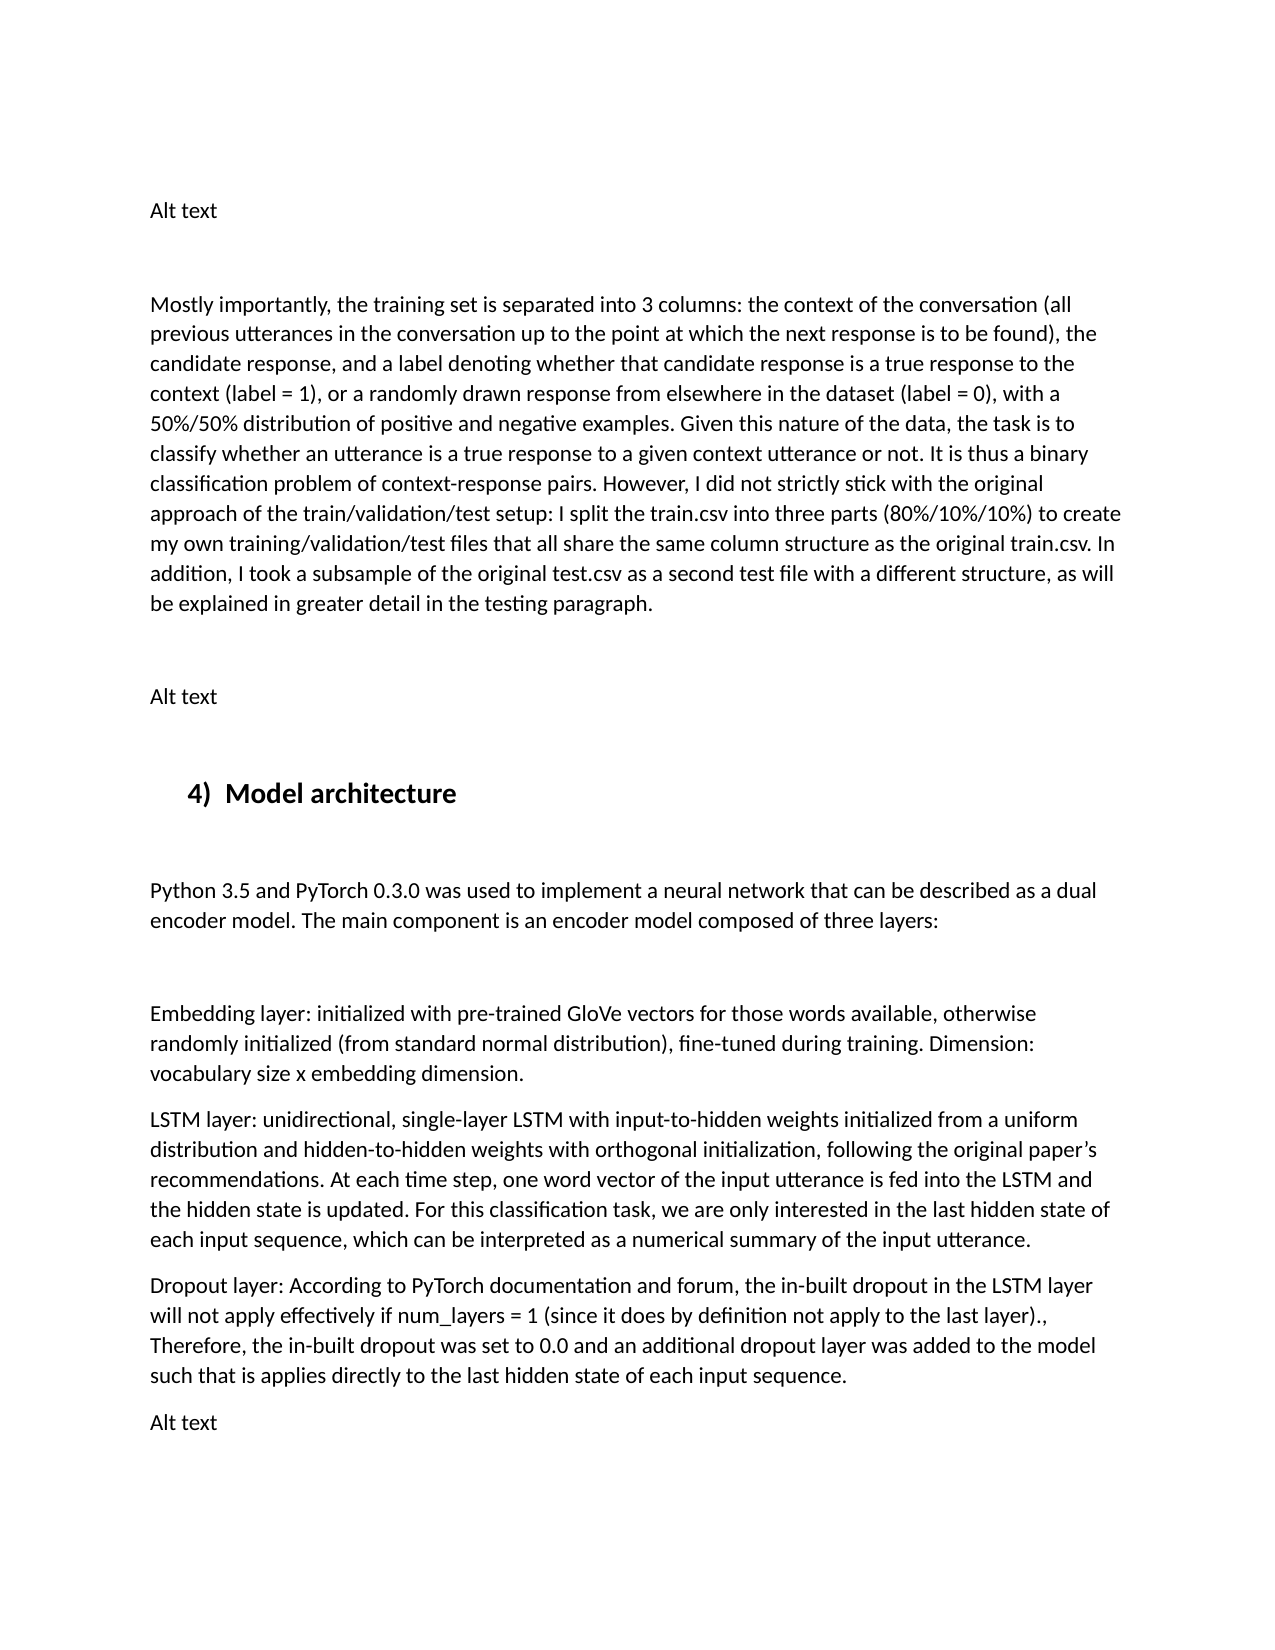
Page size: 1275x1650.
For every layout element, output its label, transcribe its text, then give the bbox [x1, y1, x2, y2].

list Model architecture [187, 775, 1125, 811]
text LSTM layer: unidirectional, single-layer LSTM with input-to-hidden weights initialized from a uniform distribution and hidden-to-hidden weights with orthogonal initialization, following the original paper’s recommendations. At each time step, one word vector of the input utterance is fed into the LSTM and the hidden state is updated. For this classification task, we are only interested in the last hidden state of each input sequence, which can be interpreted as a numerical summary of the input utterance. [150, 1106, 1125, 1253]
text Dropout layer: According to PyTorch documentation and forum, the in-built dropout in the LSTM layer will not apply effectively if num_layers = 1 (since it does by definition not apply to the last layer)., Therefore, the in-built dropout was set to 0.0 and an additional dropout layer was added to the model such that is applies directly to the last hidden state of each input sequence. [150, 1272, 1125, 1389]
text Alt text [150, 1408, 1125, 1436]
text Python 3.5 and PyTorch 0.3.0 was used to implement a neural network that can be described as a dual encoder model. The main component is an encoder model composed of three layers: [150, 876, 1125, 934]
text Alt text [150, 682, 1125, 710]
text Embedding layer: initialized with pre-trained GloVe vectors for those words available, otherwise randomly initialized (from standard normal distribution), fine-tuned during training. Dimension: vocabulary size x embedding dimension. [150, 999, 1125, 1087]
text Alt text [150, 197, 1125, 224]
text Mostly importantly, the training set is separated into 3 columns: the context of the conversation (all previous utterances in the conversation up to the point at which the next response is to be found), the candidate response, and a label denoting whether that candidate response is a true response to the context (label = 1), or a randomly drawn response from elsewhere in the dataset (label = 0), with a 50%/50% distribution of positive and negative examples. Given this nature of the data, the task is to classify whether an utterance is a true response to a given context utterance or not. It is thus a binary classification problem of context-response pairs. However, I did not strictly stick with the original approach of the train/validation/test setup: I split the train.csv into three parts (80%/10%/10%) to create my own training/validation/test files that all share the same column structure as the original train.csv. In addition, I took a subsample of the original test.csv as a second test file with a different structure, as will be explained in greater detail in the testing paragraph. [150, 290, 1125, 617]
